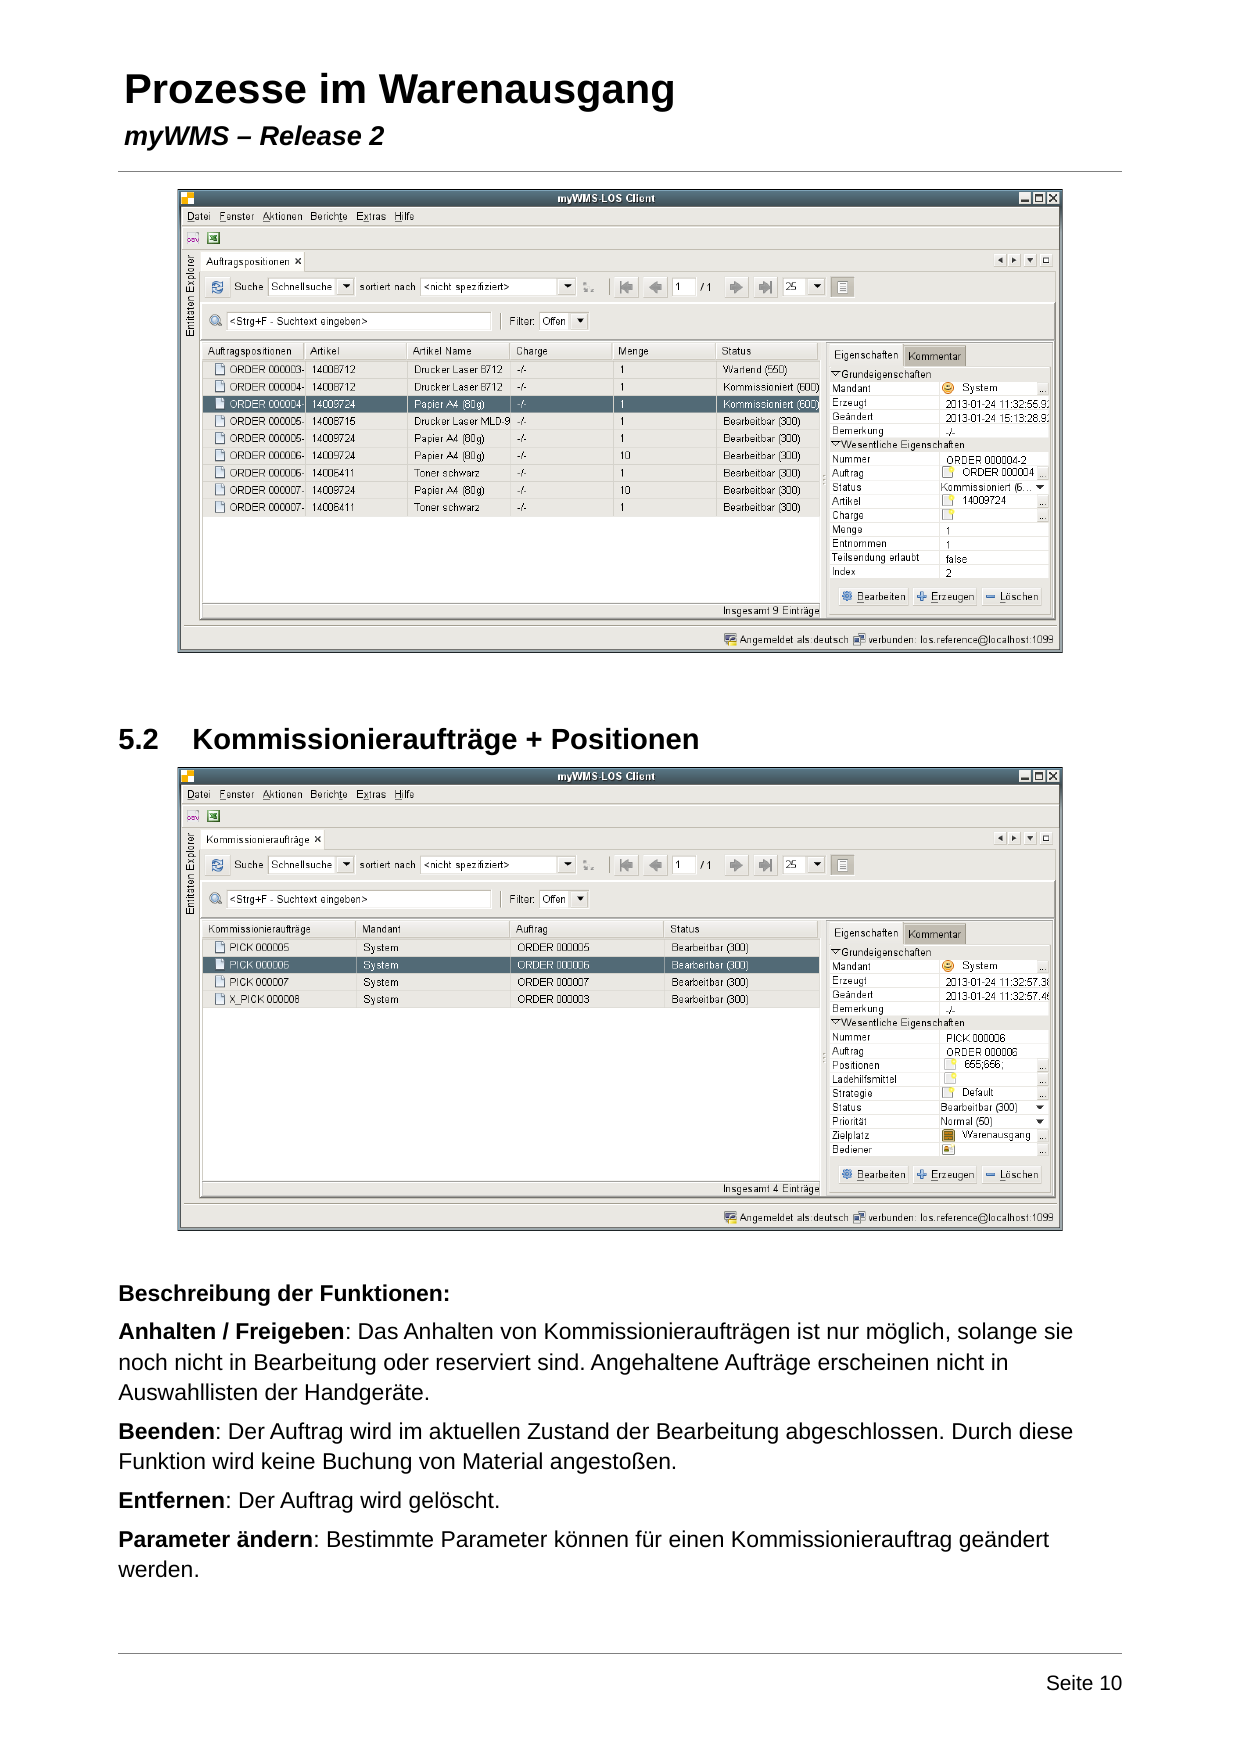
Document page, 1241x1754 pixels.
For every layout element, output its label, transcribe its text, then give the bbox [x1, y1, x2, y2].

text Parameter ändern: Bestimmte Parameter können für einen Kommissionierauftrag geändert werden. [118, 1526, 1122, 1582]
picture [177, 767, 1063, 1231]
text Entfernen: Der Auftrag wird gelöscht. [118, 1487, 1122, 1513]
picture [177, 189, 1063, 653]
text Anhalten / Freigeben: Das Anhalten von Kommissionieraufträgen ist nur möglich, solange sie noch nicht in Bearbeitung oder reserviert sind. Angehaltene Aufträge erscheinen nicht in Auswahllisten der Handgeräte. [118, 1318, 1122, 1405]
text Beenden: Der Auftrag wird im aktuellen Zustand der Bearbeitung abgeschlossen. Durch diese Funktion wird keine Buchung von Material angestoßen. [118, 1418, 1122, 1474]
subtitle Kommissionieraufträge + Positionen [118, 722, 1122, 755]
text Beschreibung der Funktionen: [118, 1279, 1122, 1306]
